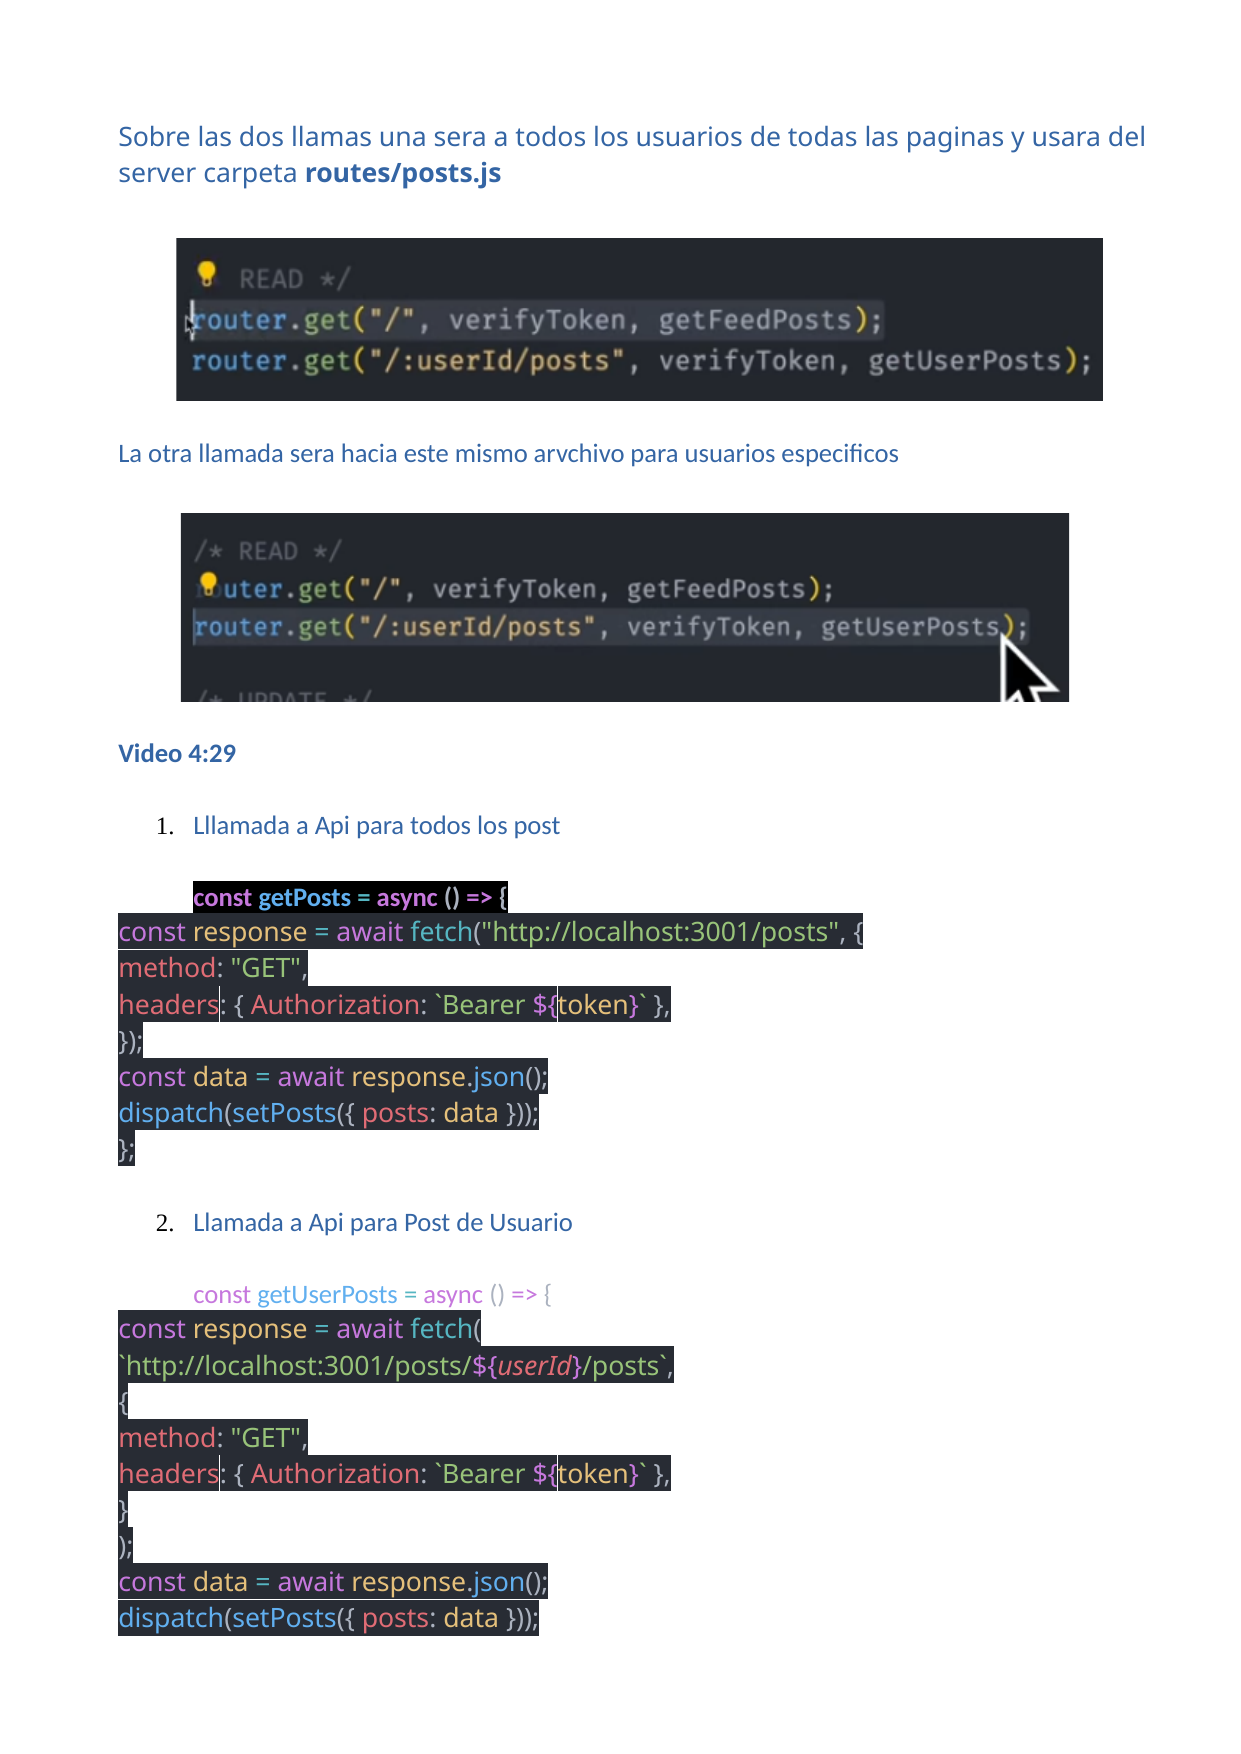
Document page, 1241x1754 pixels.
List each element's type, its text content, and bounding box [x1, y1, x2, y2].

text }; [118, 1130, 1175, 1202]
text const data = await response.json(); [118, 1058, 1175, 1094]
text headers: { Authorization: `Bearer ${token}` }, [118, 1455, 1175, 1491]
text headers: { Authorization: `Bearer ${token}` }, [118, 986, 1175, 1022]
text method: "GET", [118, 949, 1175, 986]
picture [180, 513, 1070, 702]
text dispatch(setPosts({ posts: data })); [118, 1599, 1175, 1636]
list Lllamada a Api para todos los post const getPosts = async () => { [156, 806, 1175, 913]
text const response = await fetch("http://localhost:3001/posts", { [118, 913, 1175, 949]
text Sobre las dos llamas una sera a todos los usuarios de todas las paginas y usara del server carpeta routes/posts.js La otra llamada sera hacia este mismo arvchivo para usuarios especificos Video 4:29 [118, 118, 1175, 769]
list Llamada a Api para Post de Usuario const getUserPosts = async () => { [156, 1202, 1175, 1310]
text `http://localhost:3001/posts/${userId}/posts`, [118, 1346, 1175, 1383]
text } [118, 1491, 1175, 1527]
text { [118, 1383, 1175, 1419]
picture [176, 238, 1103, 401]
text }); [118, 1022, 1175, 1058]
text method: "GET", [118, 1419, 1175, 1455]
text ); [118, 1527, 1175, 1563]
text dispatch(setPosts({ posts: data })); [118, 1094, 1175, 1130]
text const data = await response.json(); [118, 1563, 1175, 1599]
text const response = await fetch( [118, 1310, 1175, 1346]
